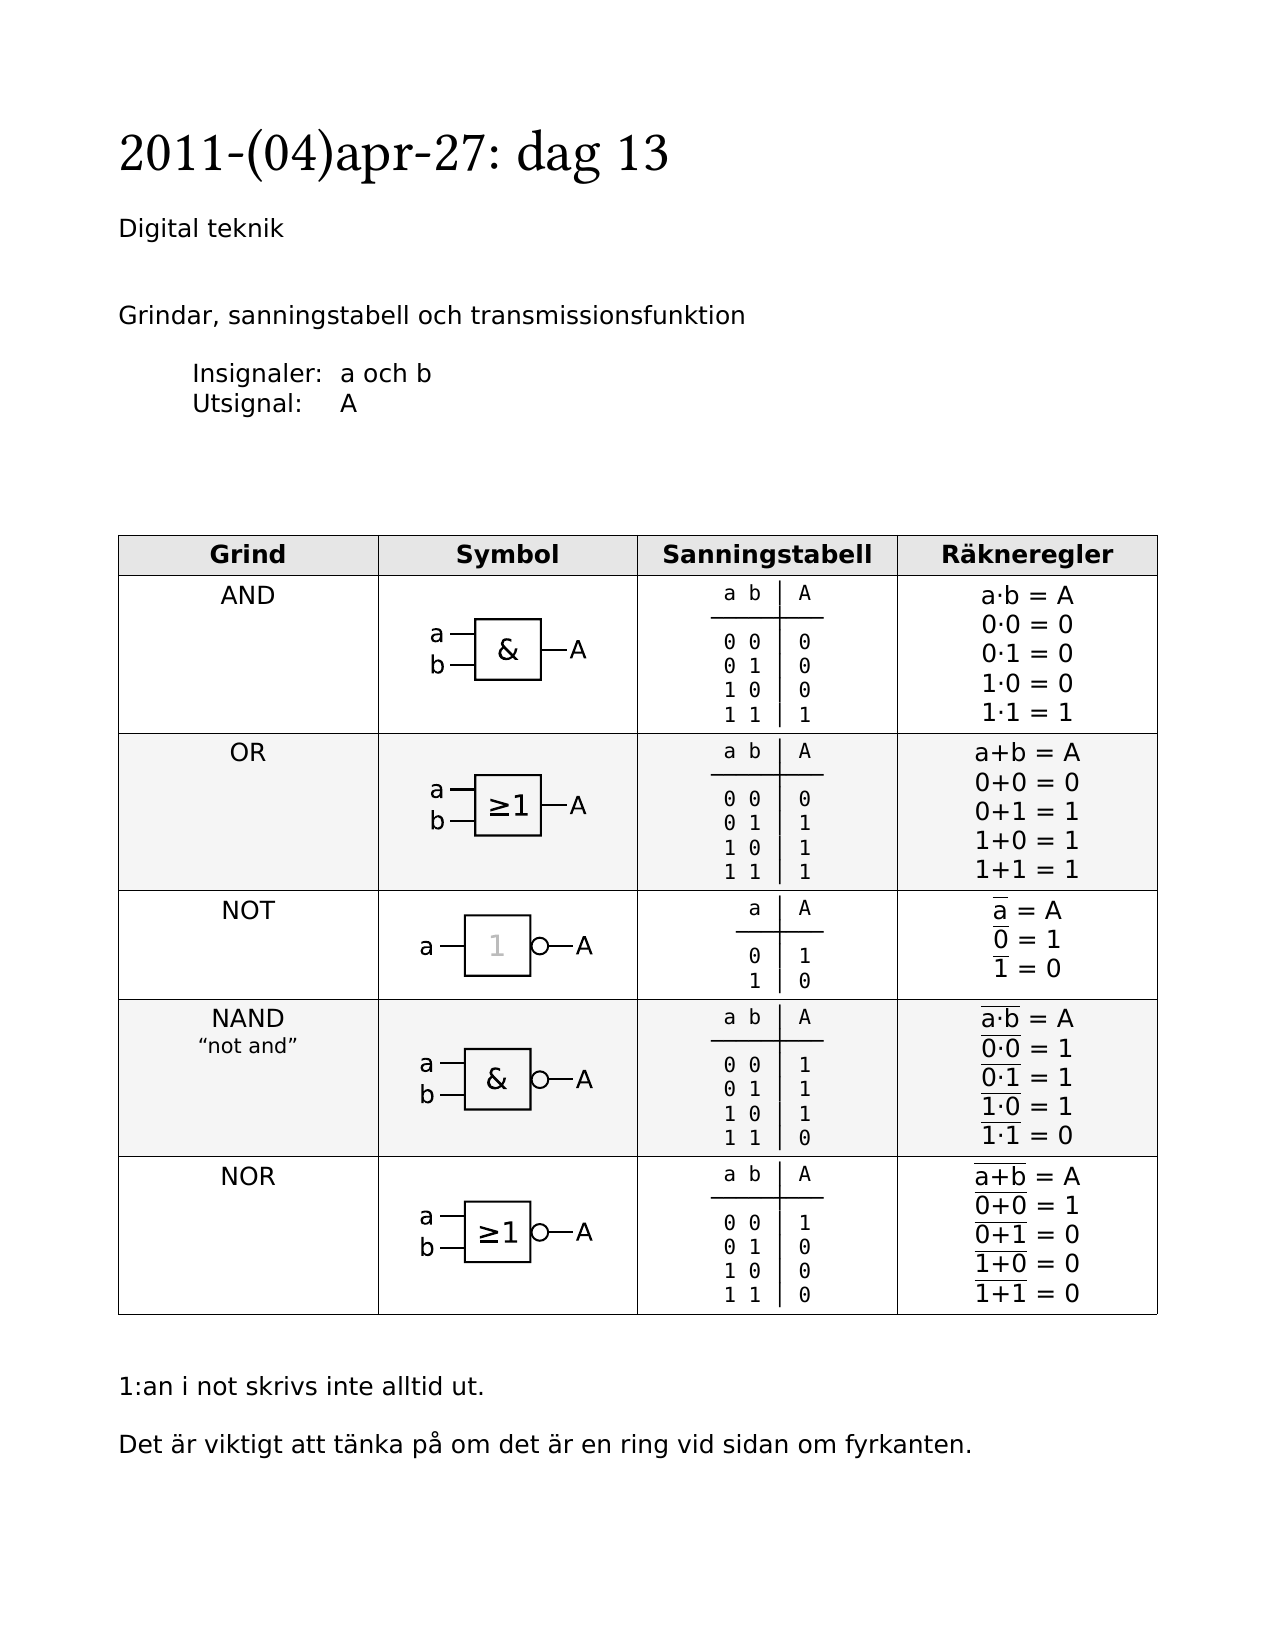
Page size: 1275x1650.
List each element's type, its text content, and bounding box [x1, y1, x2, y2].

table_cell a⋅b = A 0⋅0 = 0 0⋅1 = 0 1⋅0 = 0 1⋅1 = 1 [898, 576, 1157, 733]
table_cell NOT [119, 891, 378, 999]
text Grindar, sanningstabell och transmissionsfunktion [118, 301, 1157, 331]
table_cell [379, 891, 637, 999]
table_header Symbol [379, 536, 637, 575]
table_cell a b │ A ─────┼─── 0 0 │ 1 0 1 │ 0 1 0 │ 0 1 1 │ 0 [638, 1157, 897, 1314]
table_cell a⋅b = A 0⋅0 = 1 0⋅1 = 1 1⋅0 = 1 1⋅1 = 0 [898, 1000, 1157, 1156]
text Utsignal: A [118, 389, 1157, 418]
table_cell a+b = A 0+0 = 0 0+1 = 1 1+0 = 1 1+1 = 1 [898, 734, 1157, 890]
table_header Räkneregler [898, 536, 1157, 575]
subtitle 2011-(04)apr-27: dag 13 [118, 118, 1157, 185]
table_cell [379, 734, 637, 890]
text Det är viktigt att tänka på om det är en ring vid sidan om fyrkanten. [118, 1430, 1157, 1459]
table_cell AND [119, 576, 378, 733]
table_cell a b │ A ─────┼─── 0 0 │ 0 0 1 │ 1 1 0 │ 1 1 1 │ 1 [638, 734, 897, 890]
table_cell [379, 1000, 637, 1156]
text Digital teknik [118, 214, 1157, 243]
table_header Grind [119, 536, 378, 575]
table_cell a b │ A ─────┼─── 0 0 │ 0 0 1 │ 0 1 0 │ 0 1 1 │ 1 [638, 576, 897, 733]
text Insignaler: a och b [118, 360, 1157, 389]
table_cell a = A 0 = 1 1 = 0 [898, 891, 1157, 999]
table_cell NAND “not and” [119, 1000, 378, 1156]
table_cell a b │ A ─────┼─── 0 0 │ 1 0 1 │ 1 1 0 │ 1 1 1 │ 0 [638, 1000, 897, 1156]
table_cell [379, 576, 637, 733]
table_cell OR [119, 734, 378, 890]
table_cell a+b = A 0+0 = 1 0+1 = 0 1+0 = 0 1+1 = 0 [898, 1157, 1157, 1314]
text 1:an i not skrivs inte alltid ut. [118, 1372, 1157, 1401]
table_cell a │ A ───┼─── 0 │ 1 1 │ 0 [638, 891, 897, 999]
table_cell NOR [119, 1157, 378, 1314]
table_header Sanningstabell [638, 536, 897, 575]
table_cell [379, 1157, 637, 1314]
